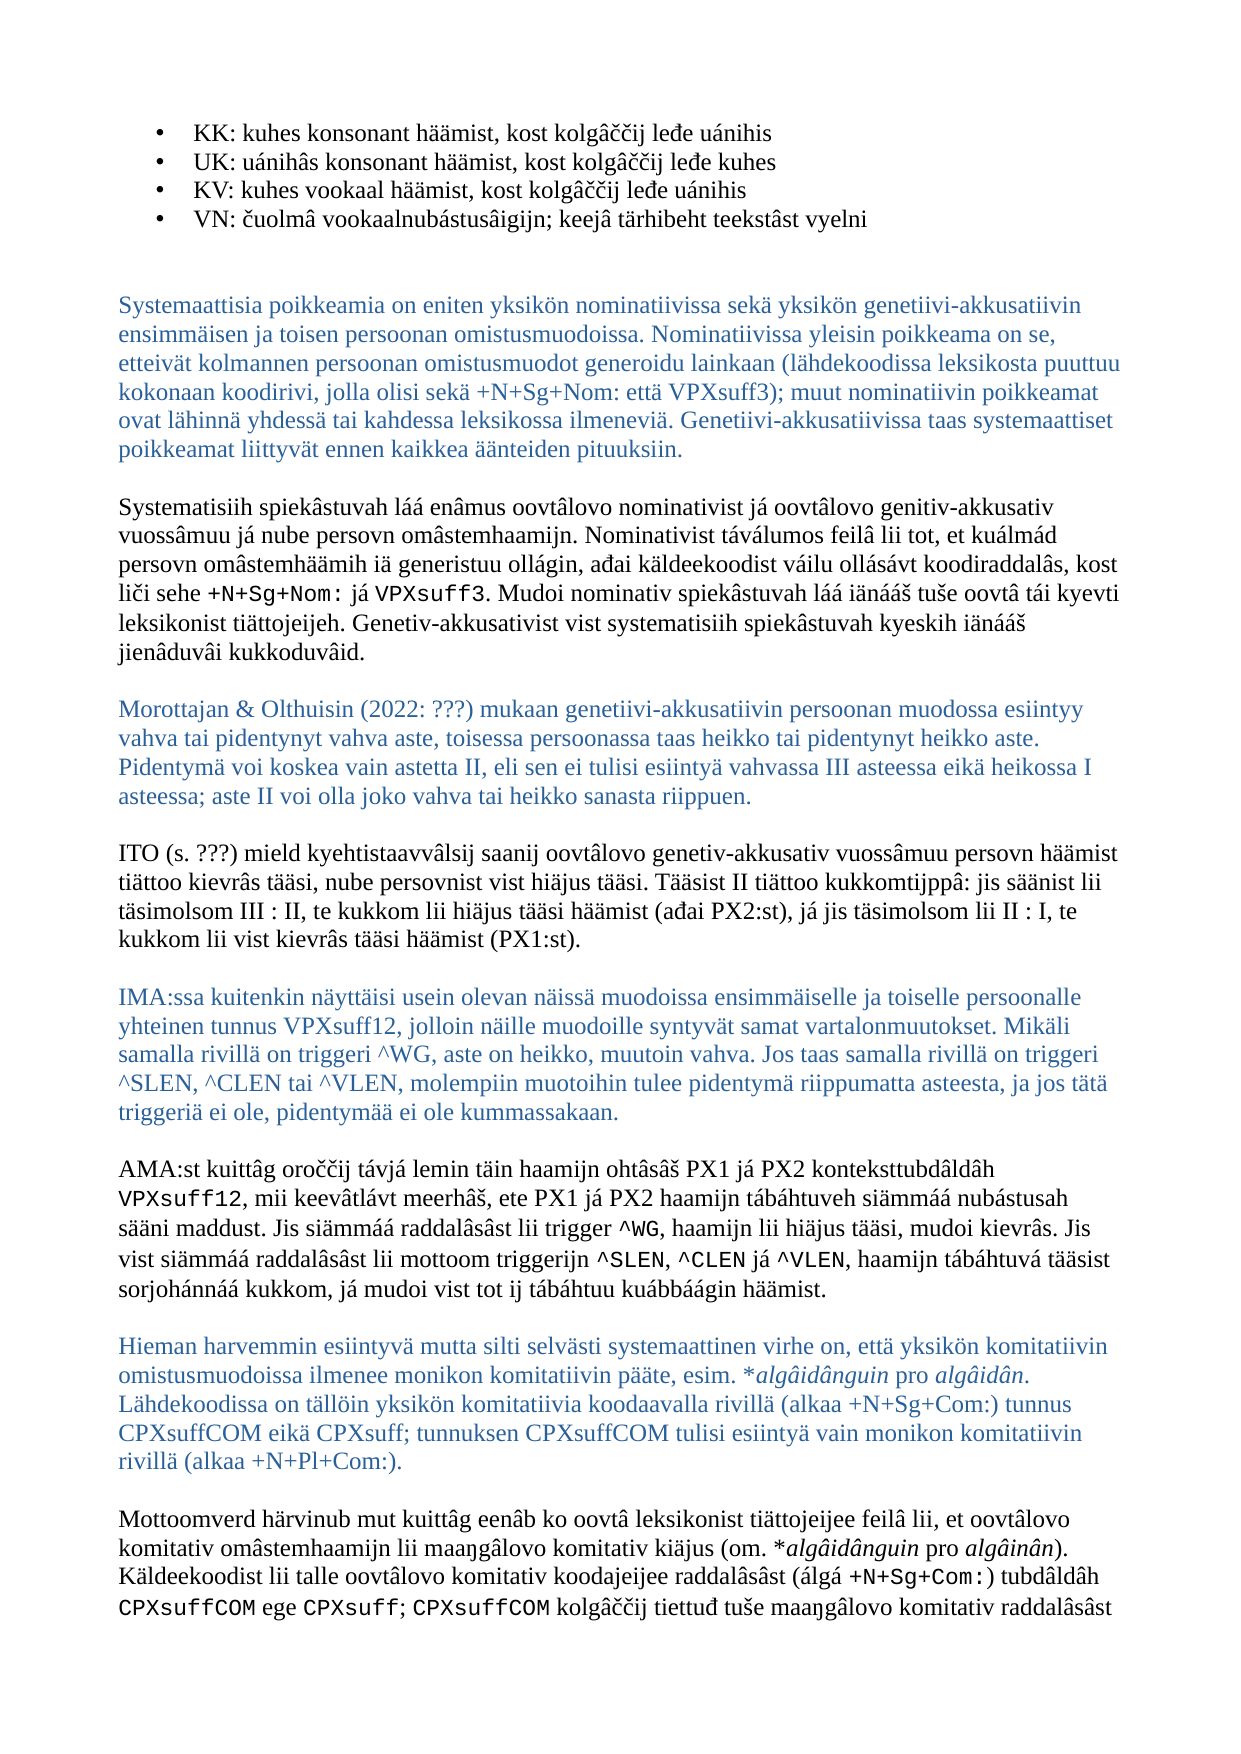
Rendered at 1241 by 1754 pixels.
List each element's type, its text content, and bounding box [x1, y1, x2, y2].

list KV: kuhes vookaal häämist, kost kolgâččij leđe uánihis [156, 176, 1122, 204]
text Morottajan & Olthuisin (2022: ???) mukaan genetiivi-akkusatiivin persoonan muodossa esiintyy vahva tai pidentynyt vahva aste, toisessa persoonassa taas heikko tai pidentynyt heikko aste. Pidentymä voi koskea vain astetta II, eli sen ei tulisi esiintyä vahvassa III asteessa eikä heikossa I asteessa; aste II voi olla joko vahva tai heikko sanasta riippuen. [118, 694, 1122, 809]
text Systemaattisia poikkeamia on eniten yksikön nominatiivissa sekä yksikön genetiivi-akkusatiivin ensimmäisen ja toisen persoonan omistusmuodoissa. Nominatiivissa yleisin poikkeama on se, etteivät kolmannen persoonan omistusmuodot generoidu lainkaan (lähdekoodissa leksikosta puuttuu kokonaan koodirivi, jolla olisi sekä +N+Sg+Nom: että VPXsuff3); muut nominatiivin poikkeamat ovat lähinnä yhdessä tai kahdessa leksikossa ilmeneviä. Genetiivi-akkusatiivissa taas systemaattiset poikkeamat liittyvät ennen kaikkea äänteiden pituuksiin. [118, 291, 1122, 463]
list VN: čuolmâ vookaalnubástusâigijn; keejâ tärhibeht teekstâst vyelni [156, 204, 1122, 233]
text ITO (s. ???) mield kyehtistaavvâlsij saanij oovtâlovo genetiv-akkusativ vuossâmuu persovn häämist tiättoo kievrâs tääsi, nube persovnist vist hiäjus tääsi. Tääsist II tiättoo kukkomtijppâ: jis säänist lii täsimolsom III : II, te kukkom lii hiäjus tääsi häämist (ađai PX2:st), já jis täsimolsom lii II : I, te kukkom lii vist kievrâs tääsi häämist (PX1:st). [118, 838, 1122, 953]
text IMA:ssa kuitenkin näyttäisi usein olevan näissä muodoissa ensimmäiselle ja toiselle persoonalle yhteinen tunnus VPXsuff12, jolloin näille muodoille syntyvät samat vartalonmuutokset. Mikäli samalla rivillä on triggeri ^WG, aste on heikko, muutoin vahva. Jos taas samalla rivillä on triggeri ^SLEN, ^CLEN tai ^VLEN, molempiin muotoihin tulee pidentymä riippumatta asteesta, ja jos tätä triggeriä ei ole, pidentymää ei ole kummassakaan. [118, 982, 1122, 1126]
text Systematisiih spiekâstuvah láá enâmus oovtâlovo nominativist já oovtâlovo genitiv-akkusativ vuossâmuu já nube persovn omâstemhaamijn. Nominativist táválumos feilâ lii tot, et kuálmád persovn omâstemhäämih iä generistuu ollágin, ađai käldeekoodist váilu ollásávt koodiraddalâs, kost liči sehe +N+Sg+Nom: já VPXsuff3. Mudoi nominativ spiekâstuvah láá iänááš tuše oovtâ tái kyevti leksikonist tiättojeijeh. Genetiv-akkusativist vist systematisiih spiekâstuvah kyeskih iänááš jienâduvâi kukkoduvâid. [118, 492, 1122, 666]
text Hieman harvemmin esiintyvä mutta silti selvästi systemaattinen virhe on, että yksikön komitatiivin omistusmuodoissa ilmenee monikon komitatiivin pääte, esim. *algâidânguin pro algâidân. Lähdekoodissa on tällöin yksikön komitatiivia koodaavalla rivillä (alkaa +N+Sg+Com:) tunnus CPXsuffCOM eikä CPXsuff; tunnuksen CPXsuffCOM tulisi esiintyä vain monikon komitatiivin rivillä (alkaa +N+Pl+Com:). [118, 1331, 1122, 1475]
list KK: kuhes konsonant häämist, kost kolgâččij leđe uánihis [156, 118, 1122, 147]
list UK: uánihâs konsonant häämist, kost kolgâččij leđe kuhes [156, 147, 1122, 176]
text Mottoomverd härvinub mut kuittâg eenâb ko oovtâ leksikonist tiättojeijee feilâ lii, et oovtâlovo komitativ omâstemhaamijn lii maaŋgâlovo komitativ kiäjus (om. *algâidânguin pro algâinân). Käldeekoodist lii talle oovtâlovo komitativ koodajeijee raddalâsâst (álgá +N+Sg+Com:) tubdâldâh CPXsuffCOM ege CPXsuff; CPXsuffCOM kolgâččij tiettuđ tuše maaŋgâlovo komitativ raddalâsâst [118, 1504, 1122, 1622]
text AMA:st kuittâg oroččij távjá lemin täin haamijn ohtâsâš PX1 já PX2 konteksttubdâldâh VPXsuff12, mii keevâtlávt meerhâš, ete PX1 já PX2 haamijn tábáhtuveh siämmáá nubástusah sääni maddust. Jis siämmáá raddalâsâst lii trigger ^WG, haamijn lii hiäjus tääsi, mudoi kievrâs. Jis vist siämmáá raddalâsâst lii mottoom triggerijn ^SLEN, ^CLEN já ^VLEN, haamijn tábáhtuvá tääsist sorjohánnáá kukkom, já mudoi vist tot ij tábáhtuu kuábbáágin häämist. [118, 1154, 1122, 1303]
